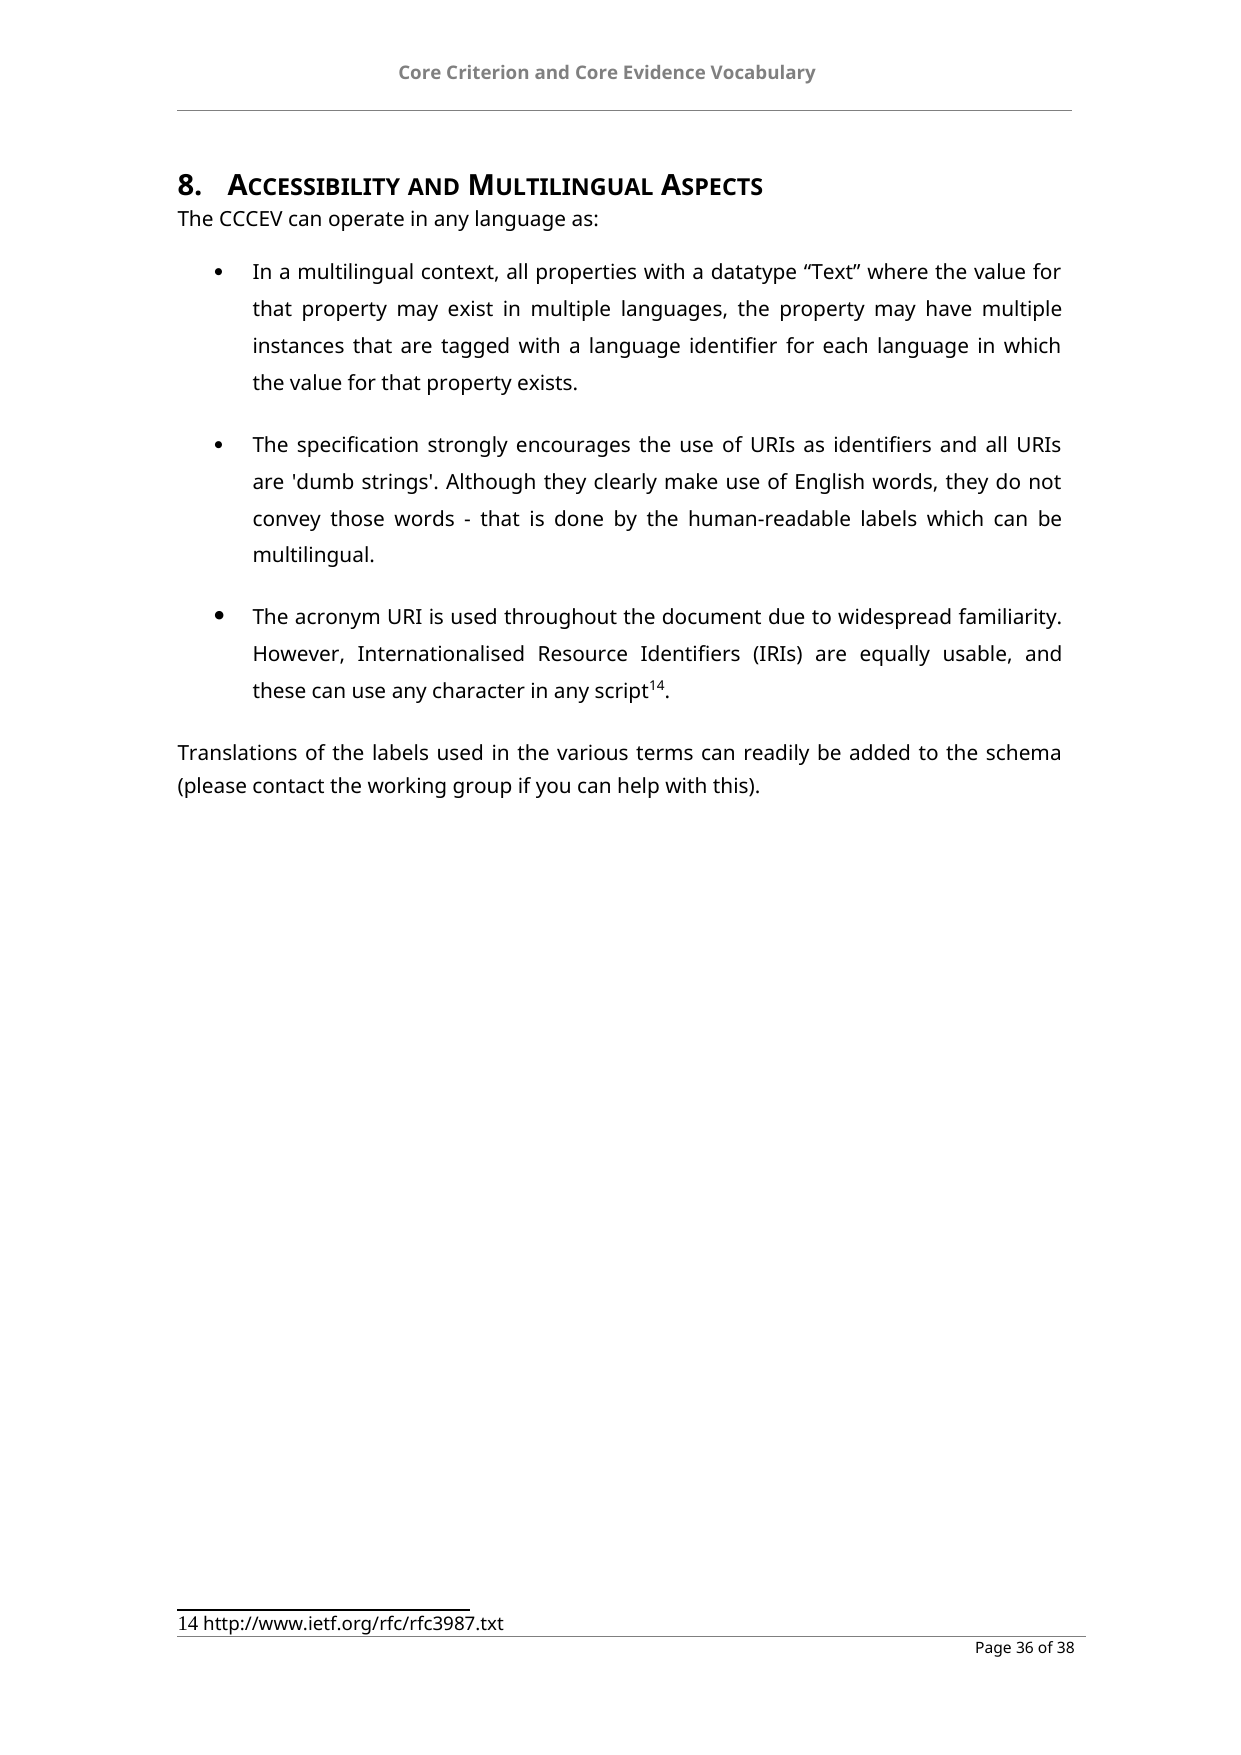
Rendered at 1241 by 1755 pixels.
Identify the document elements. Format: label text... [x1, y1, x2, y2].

list http://www.ietf.org/rfc/rfc3987.txt [177, 1610, 1063, 1636]
text Translations of the labels used in the various terms can readily be added to the schema (please contact the working group if you can help with this). [177, 738, 1063, 799]
subtitle Accessibility and Multilingual Aspects [177, 164, 1063, 204]
list The specification strongly encourages the use of URIs as identifiers and all URIs are 'dumb strings'. Although they clearly make use of English words, they do not convey those words - that is done by the human-readable labels which can be multilingual. [215, 430, 1063, 569]
list The acronym URI is used throughout the document due to widespread familiarity. However, Internationalised Resource Identifiers (IRIs) are equally usable, and these can use any character in any script. [215, 602, 1063, 705]
text The CCCEV can operate in any language as: [177, 204, 1063, 232]
list In a multilingual context, all properties with a datatype “Text” where the value for that property may exist in multiple languages, the property may have multiple instances that are tagged with a language identifier for each language in which the value for that property exists. [215, 257, 1063, 397]
